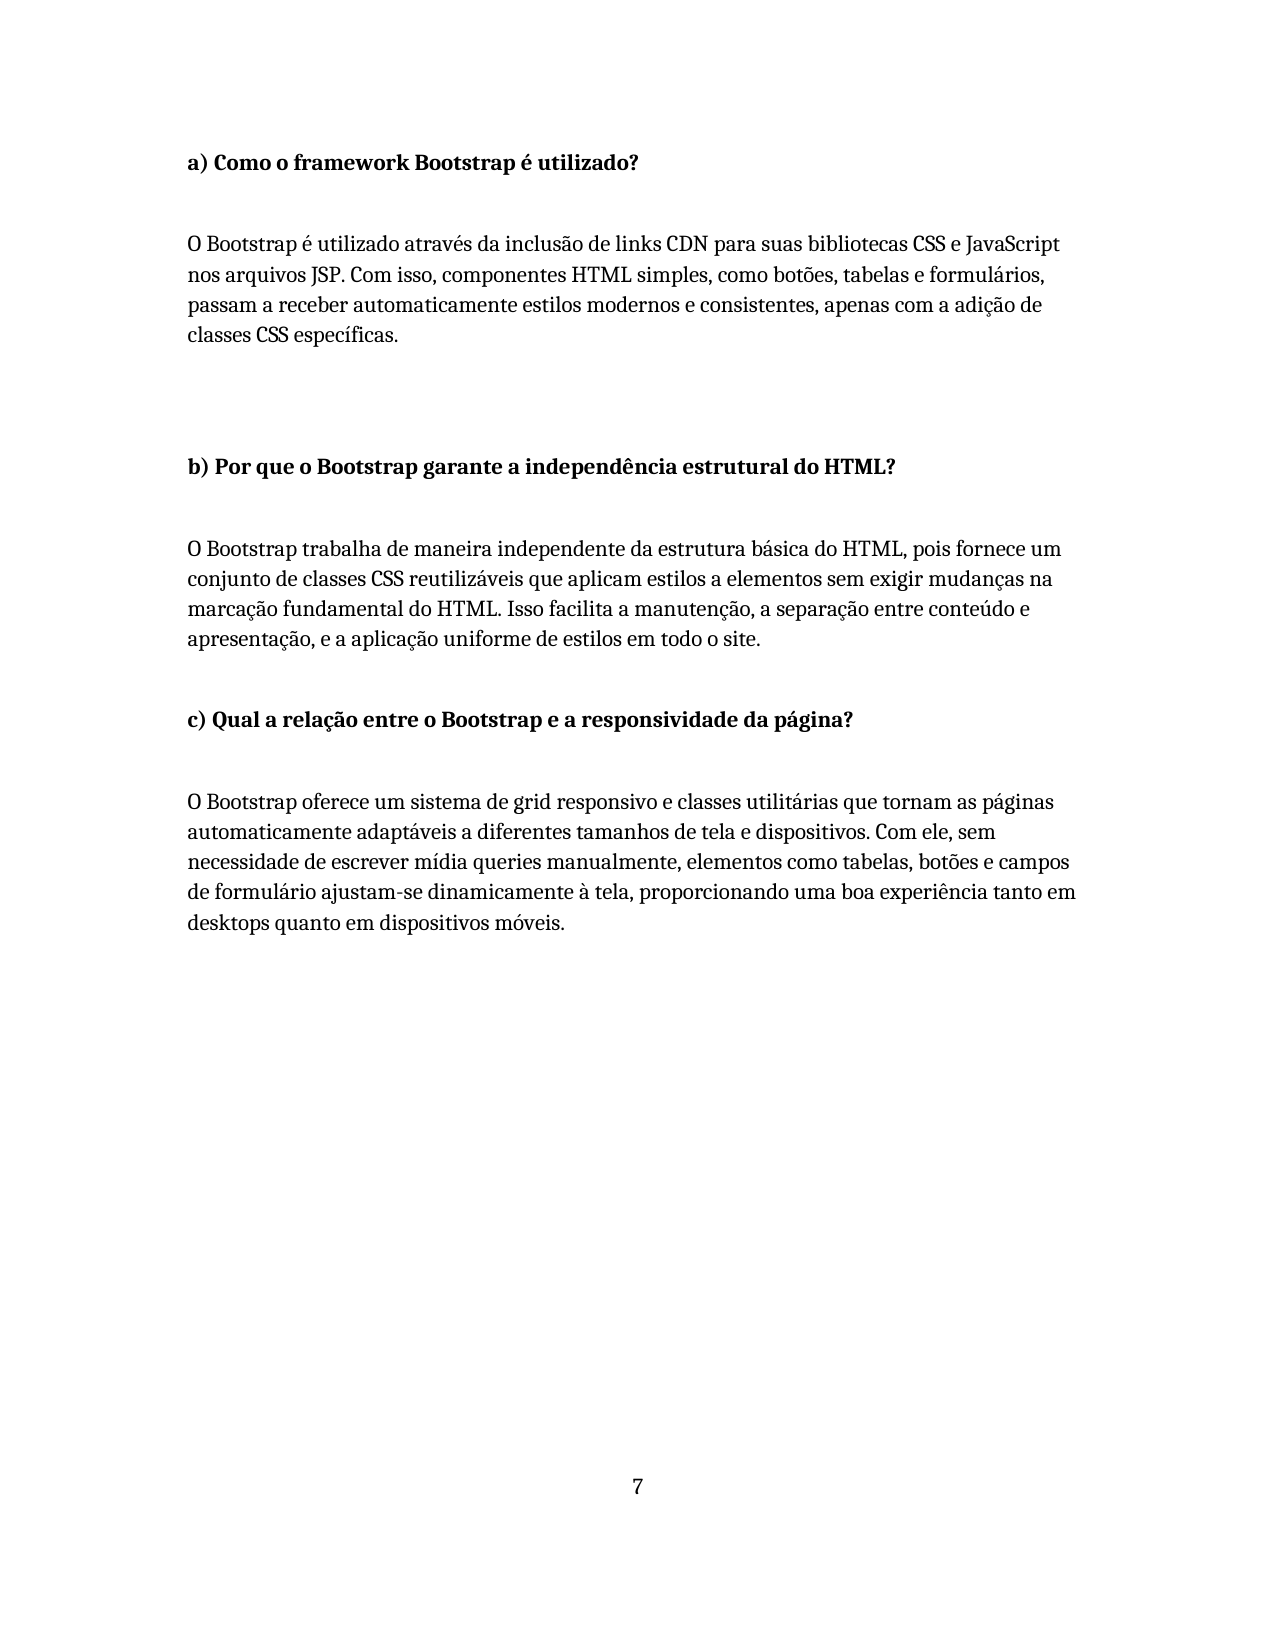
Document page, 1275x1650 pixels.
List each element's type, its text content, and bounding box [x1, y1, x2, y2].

text c) Qual a relação entre o Bootstrap e a responsividade da página? [187, 707, 1087, 734]
text a) Como o framework Bootstrap é utilizado? [187, 150, 1087, 176]
text O Bootstrap trabalha de maneira independente da estrutura básica do HTML, pois fornece um conjunto de classes CSS reutilizáveis que aplicam estilos a elementos sem exigir mudanças na marcação fundamental do HTML. Isso facilita a manutenção, a separação entre conteúdo e apresentação, e a aplicação uniforme de estilos em todo o site. [187, 505, 1087, 683]
text O Bootstrap é utilizado através da inclusão de links CDN para suas bibliotecas CSS e JavaScript nos arquivos JSP. Com isso, componentes HTML simples, como botões, tabelas e formulários, passam a receber automaticamente estilos modernos e consistentes, apenas com a adição de classes CSS específicas. [187, 201, 1087, 378]
text b) Por que o Bootstrap garante a independência estrutural do HTML? [187, 454, 1087, 481]
text O Bootstrap oferece um sistema de grid responsivo e classes utilitárias que tornam as páginas automaticamente adaptáveis a diferentes tamanhos de tela e dispositivos. Com ele, sem necessidade de escrever mídia queries manualmente, elementos como tabelas, botões e campos de formulário ajustam-se dinamicamente à tela, proporcionando uma boa experiência tanto em desktops quanto em dispositivos móveis. [187, 758, 1087, 966]
